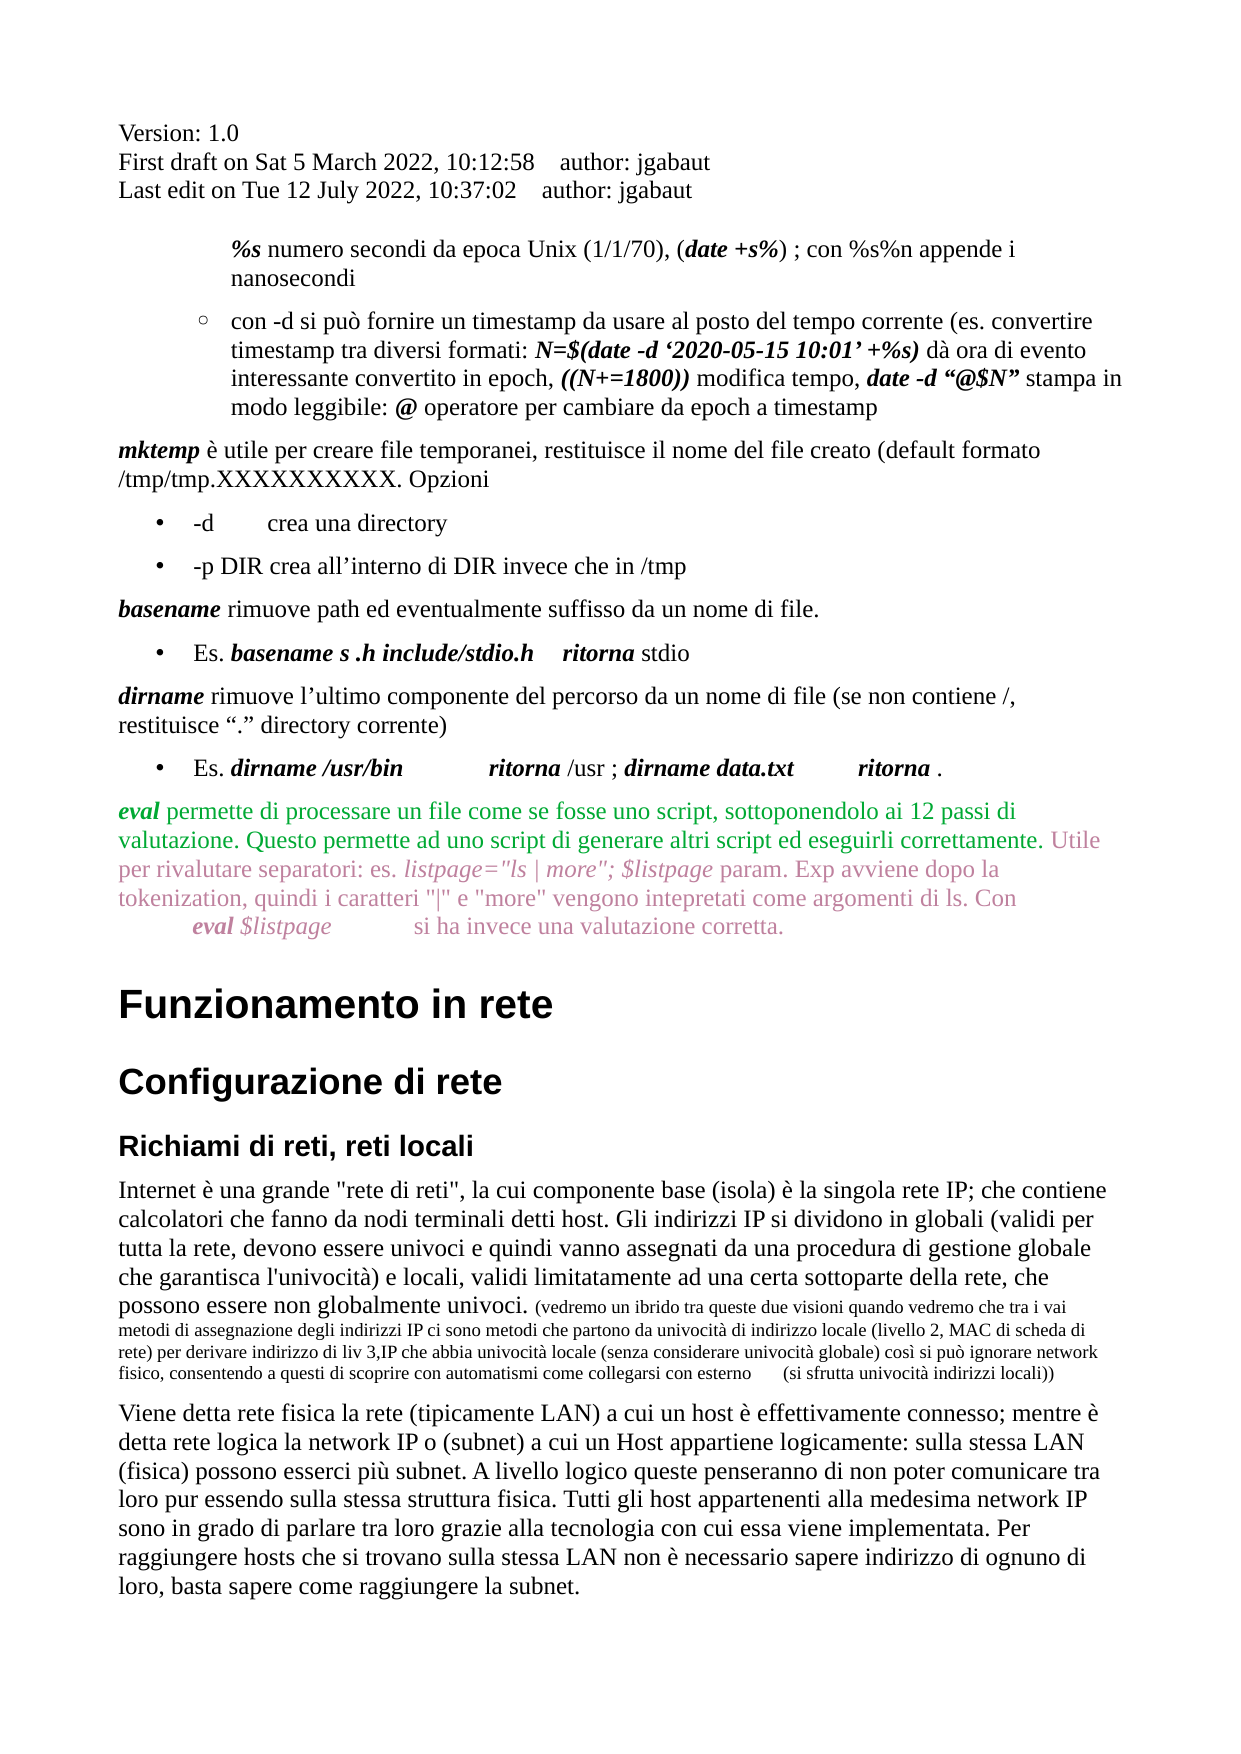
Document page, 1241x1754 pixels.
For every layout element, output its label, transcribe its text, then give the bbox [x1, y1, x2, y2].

list Es. basename s .h include/stdio.h ritorna stdio [156, 638, 1122, 666]
list -d crea una directory [156, 508, 1122, 536]
subtitle Configurazione di rete [118, 1060, 1122, 1102]
list con -d si può fornire un timestamp da usare al posto del tempo corrente (es. convertire timestamp tra diversi formati: N=$(date -d ‘2020-05-15 10:01’ +%s) dà ora di evento interessante convertito in epoch, ((N+=1800)) modifica tempo, date -d “@$N” stampa in modo leggibile: @ operatore per cambiare da epoch a timestamp [193, 306, 1122, 421]
list -p DIR crea all’interno di DIR invece che in /tmp [156, 551, 1122, 580]
list Es. dirname /usr/bin ritorna /usr ; dirname data.txt ritorna . [156, 753, 1122, 782]
text eval permette di processare un file come se fosse uno script, sottoponendolo ai 12 passi di valutazione. Questo permette ad uno script di generare altri script ed eseguirli correttamente. Utile per rivalutare separatori: es. listpage="ls | more"; $listpage param. Exp avviene dopo la tokenization, quindi i caratteri "|" e "more" vengono intepretati come argomenti di ls. Con eval $listpage si ha invece una valutazione corretta. [118, 796, 1122, 940]
subtitle Richiami di reti, reti locali [118, 1129, 1122, 1163]
text Viene detta rete fisica la rete (tipicamente LAN) a cui un host è effettivamente connesso; mentre è detta rete logica la network IP o (subnet) a cui un Host appartiene logicamente: sulla stessa LAN (fisica) possono esserci più subnet. A livello logico queste penseranno di non poter comunicare tra loro pur essendo sulla stessa struttura fisica. Tutti gli host appartenenti alla medesima network IP sono in grado di parlare tra loro grazie alla tecnologia con cui essa viene implementata. Per raggiungere hosts che si trovano sulla stessa LAN non è necessario sapere indirizzo di ognuno di loro, basta sapere come raggiungere la subnet. [118, 1398, 1122, 1599]
subtitle Funzionamento in rete [118, 980, 1122, 1027]
text basename rimuove path ed eventualmente suffisso da un nome di file. [118, 594, 1122, 623]
text Internet è una grande "rete di reti", la cui componente base (isola) è la singola rete IP; che contiene calcolatori che fanno da nodi terminali detti host. Gli indirizzi IP si dividono in globali (validi per tutta la rete, devono essere univoci e quindi vanno assegnati da una procedura di gestione globale che garantisca l'univocità) e locali, validi limitatamente ad una certa sottoparte della rete, che possono essere non globalmente univoci. (vedremo un ibrido tra queste due visioni quando vedremo che tra i vai metodi di assegnazione degli indirizzi IP ci sono metodi che partono da univocità di indirizzo locale (livello 2, MAC di scheda di rete) per derivare indirizzo di liv 3,IP che abbia univocità locale (senza considerare univocità globale) così si può ignorare network fisico, consentendo a questi di scoprire con automatismi come collegarsi con esterno (si sfrutta univocità indirizzi locali)) [118, 1175, 1122, 1384]
text dirname rimuove l’ultimo componente del percorso da un nome di file (se non contiene /, restituisce “.” directory corrente) [118, 681, 1122, 738]
list %s numero secondi da epoca Unix (1/1/70), (date +s%) ; con %s%n appende i nanosecondi [193, 234, 1122, 291]
text mktemp è utile per creare file temporanei, restituisce il nome del file creato (default formato /tmp/tmp.XXXXXXXXXX. Opzioni [118, 436, 1122, 493]
